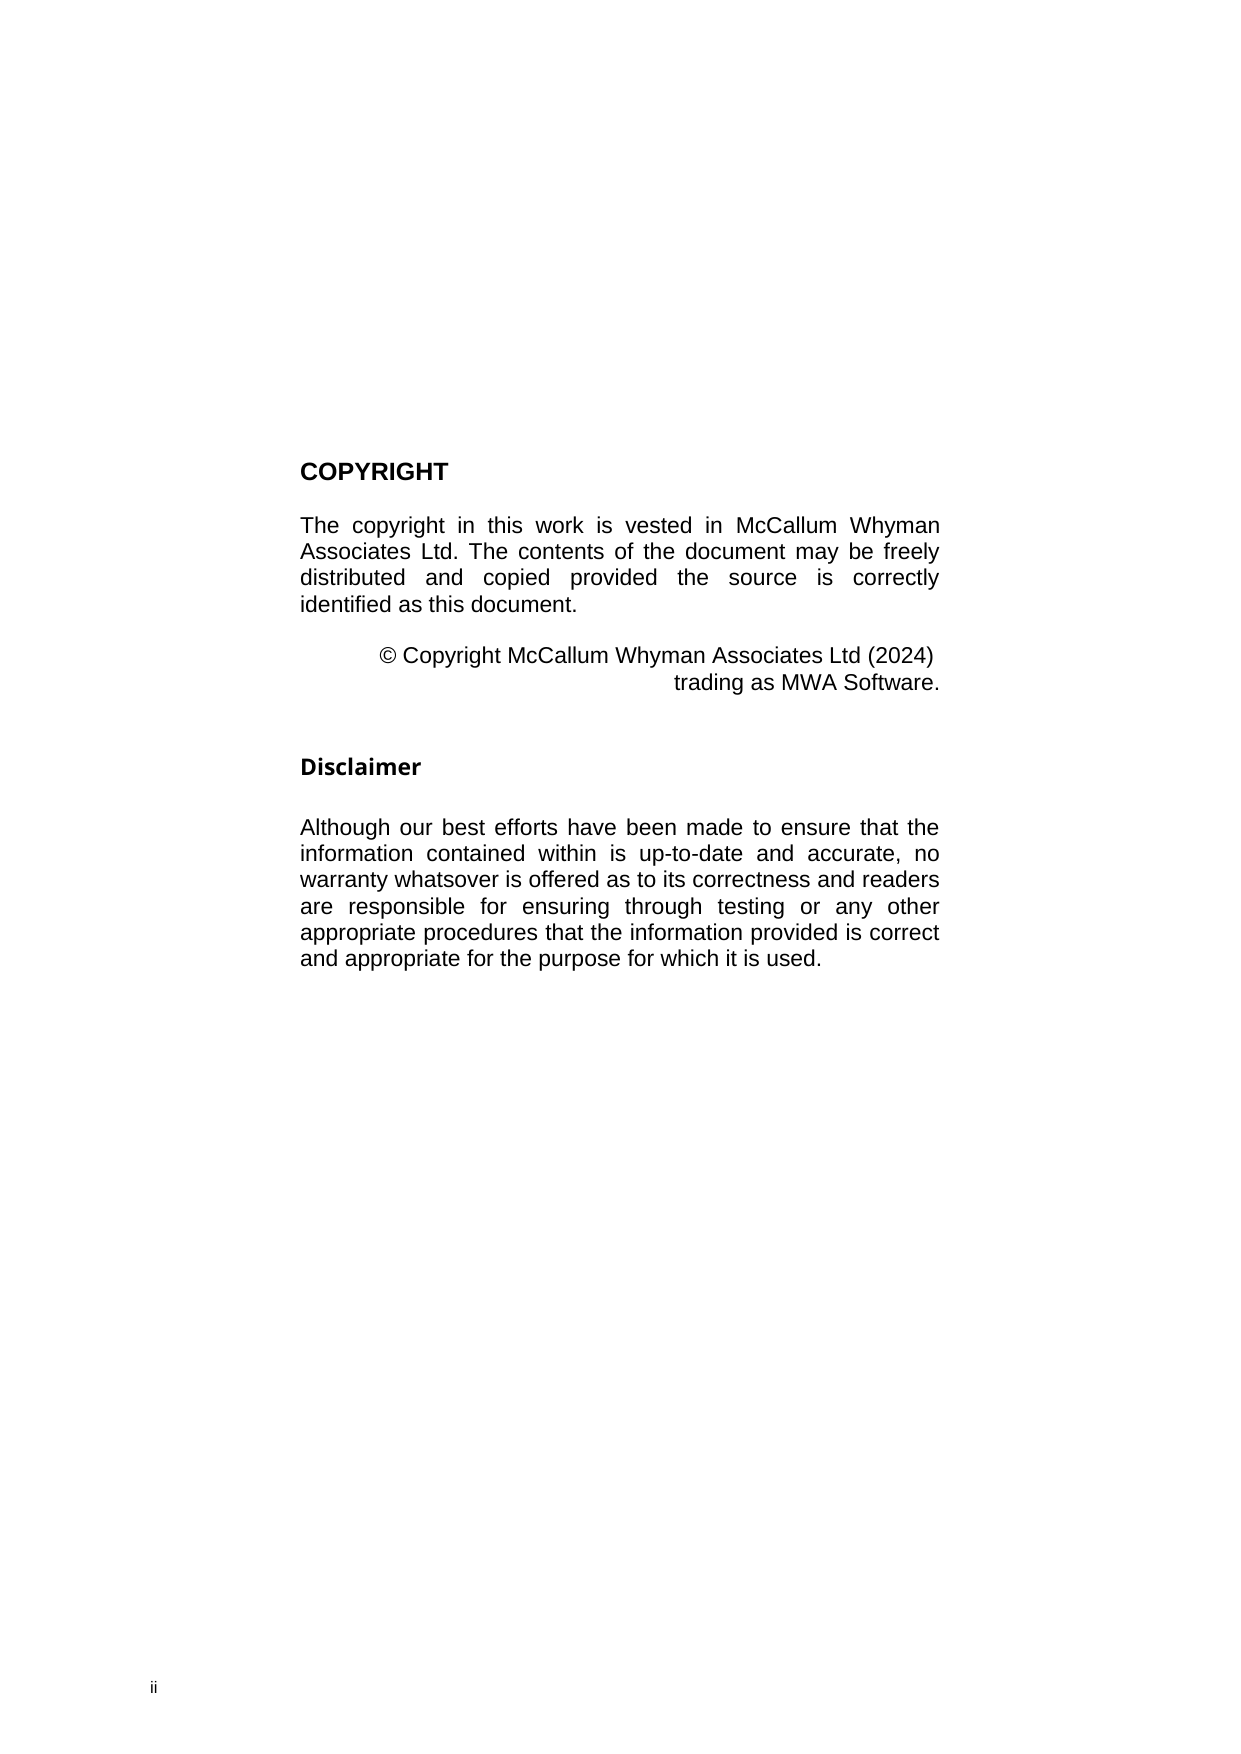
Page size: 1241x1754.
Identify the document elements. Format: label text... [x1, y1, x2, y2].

text COPYRIGHT [300, 457, 940, 485]
text The copyright in this work is vested in McCallum Whyman Associates Ltd. The contents of the document may be freely distributed and copied provided the source is correctly identified as this document. [300, 512, 940, 617]
text © Copyright McCallum Whyman Associates Ltd (2024) trading as MWA Software. [300, 642, 940, 695]
text Although our best efforts have been made to ensure that the information contained within is up-to-date and accurate, no warranty whatsover is offered as to its correctness and readers are responsible for ensuring through testing or any other appropriate procedures that the information provided is correct and appropriate for the purpose for which it is used. [300, 813, 940, 972]
text Disclaimer [300, 751, 1090, 782]
